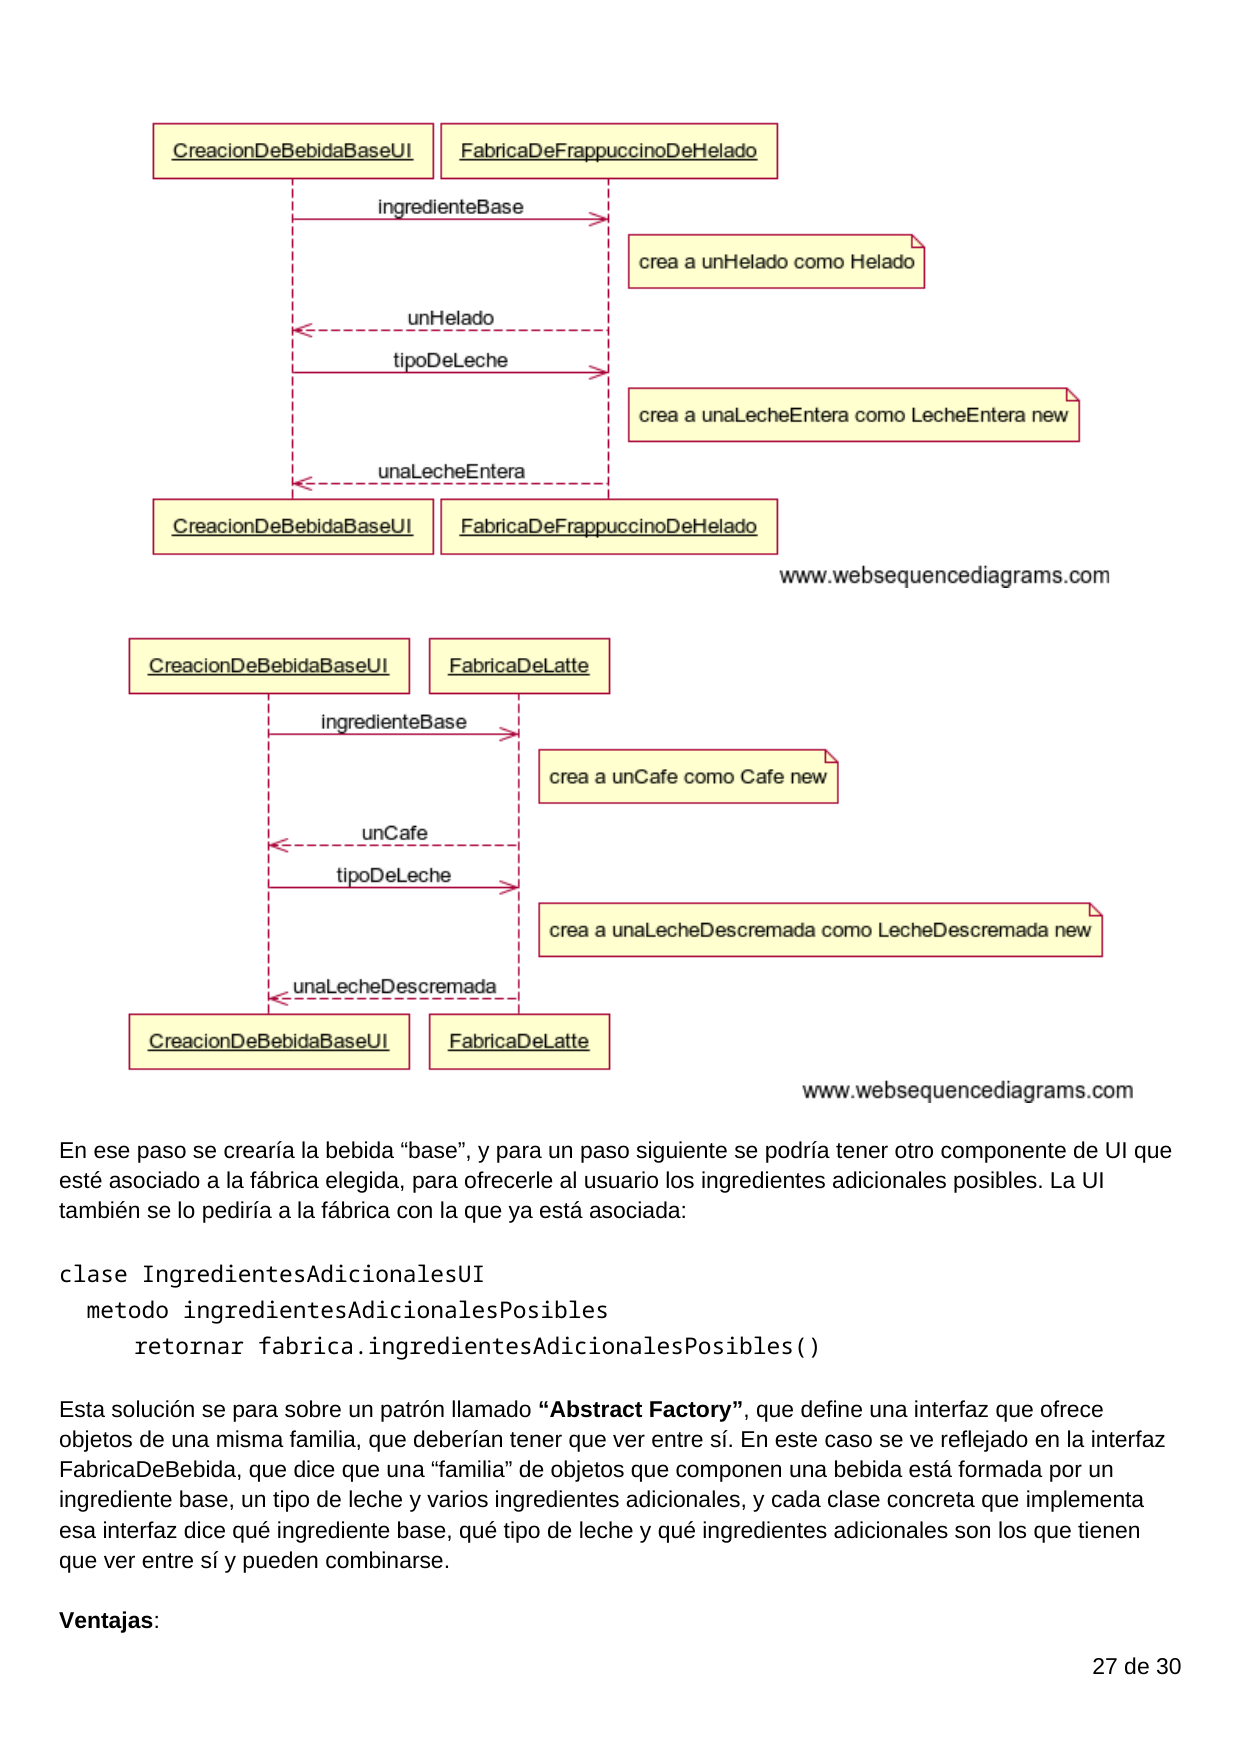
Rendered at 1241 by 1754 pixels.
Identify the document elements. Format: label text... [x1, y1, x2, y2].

text En ese paso se crearía la bebida “base”, y para un paso siguiente se podría tener otro componente de UI que esté asociado a la fábrica elegida, para ofrecerle al usuario los ingredientes adicionales posibles. La UI también se lo pediría a la fábrica con la que ya está asociada: [59, 1137, 1181, 1224]
text Esta solución se para sobre un patrón llamado “Abstract Factory”, que define una interfaz que ofrece objetos de una misma familia, que deberían tener que ver entre sí. En este caso se ve reflejado en la interfaz FabricaDeBebida, que dice que una “familia” de objetos que componen una bebida está formada por un ingrediente base, un tipo de leche y varios ingredientes adicionales, y cada clase concreta que implementa esa interfaz dice qué ingrediente base, qué tipo de leche y qué ingredientes adicionales son los que tienen que ver entre sí y pueden combinarse. [59, 1396, 1181, 1573]
picture [131, 106, 1110, 588]
text retornar fabrica.ingredientesAdicionalesPosibles() [59, 1329, 1181, 1361]
text Ventajas: [59, 1607, 1181, 1633]
text metodo ingredientesAdicionalesPosibles [59, 1294, 1181, 1325]
text clase IngredientesAdicionalesUI [59, 1258, 1181, 1289]
picture [107, 621, 1133, 1103]
